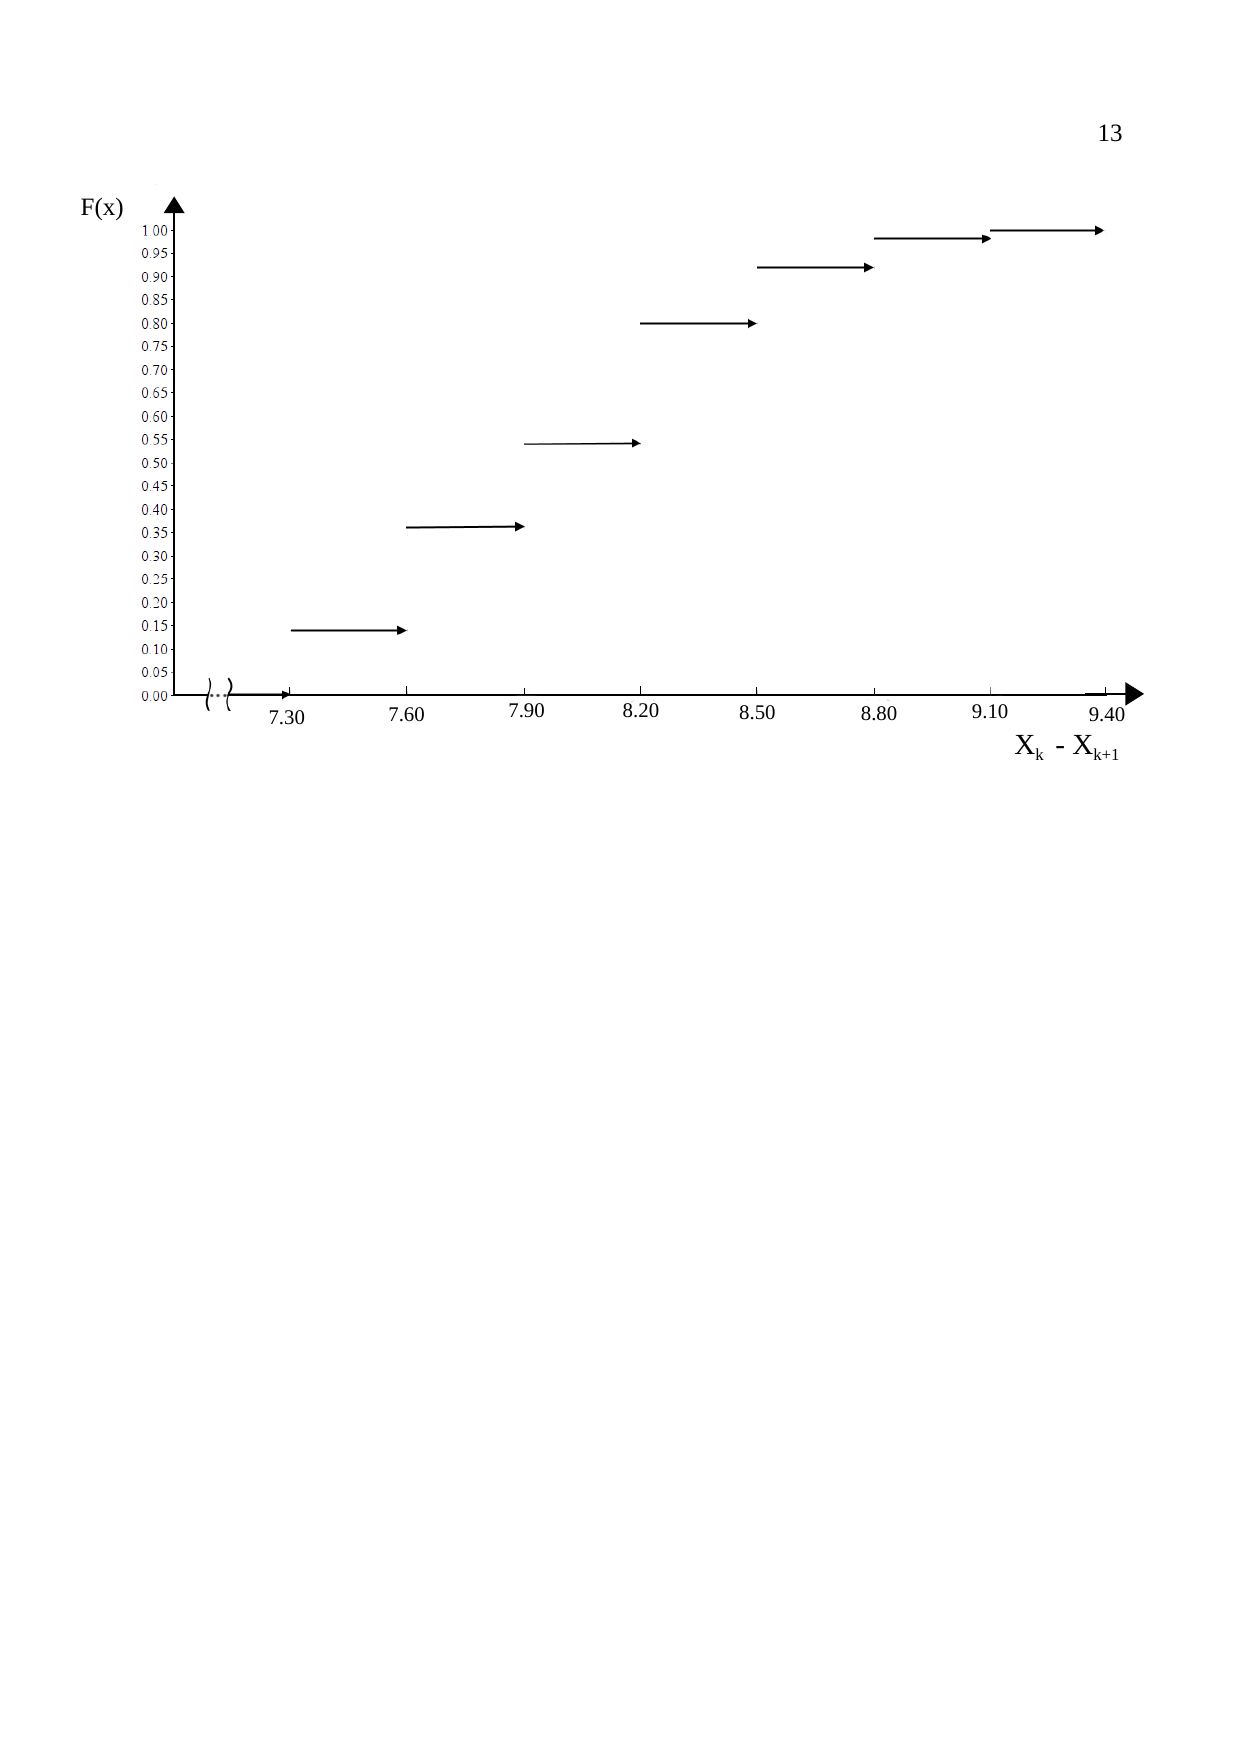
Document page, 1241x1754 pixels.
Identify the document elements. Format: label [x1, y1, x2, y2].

picture [117, 178, 1121, 711]
